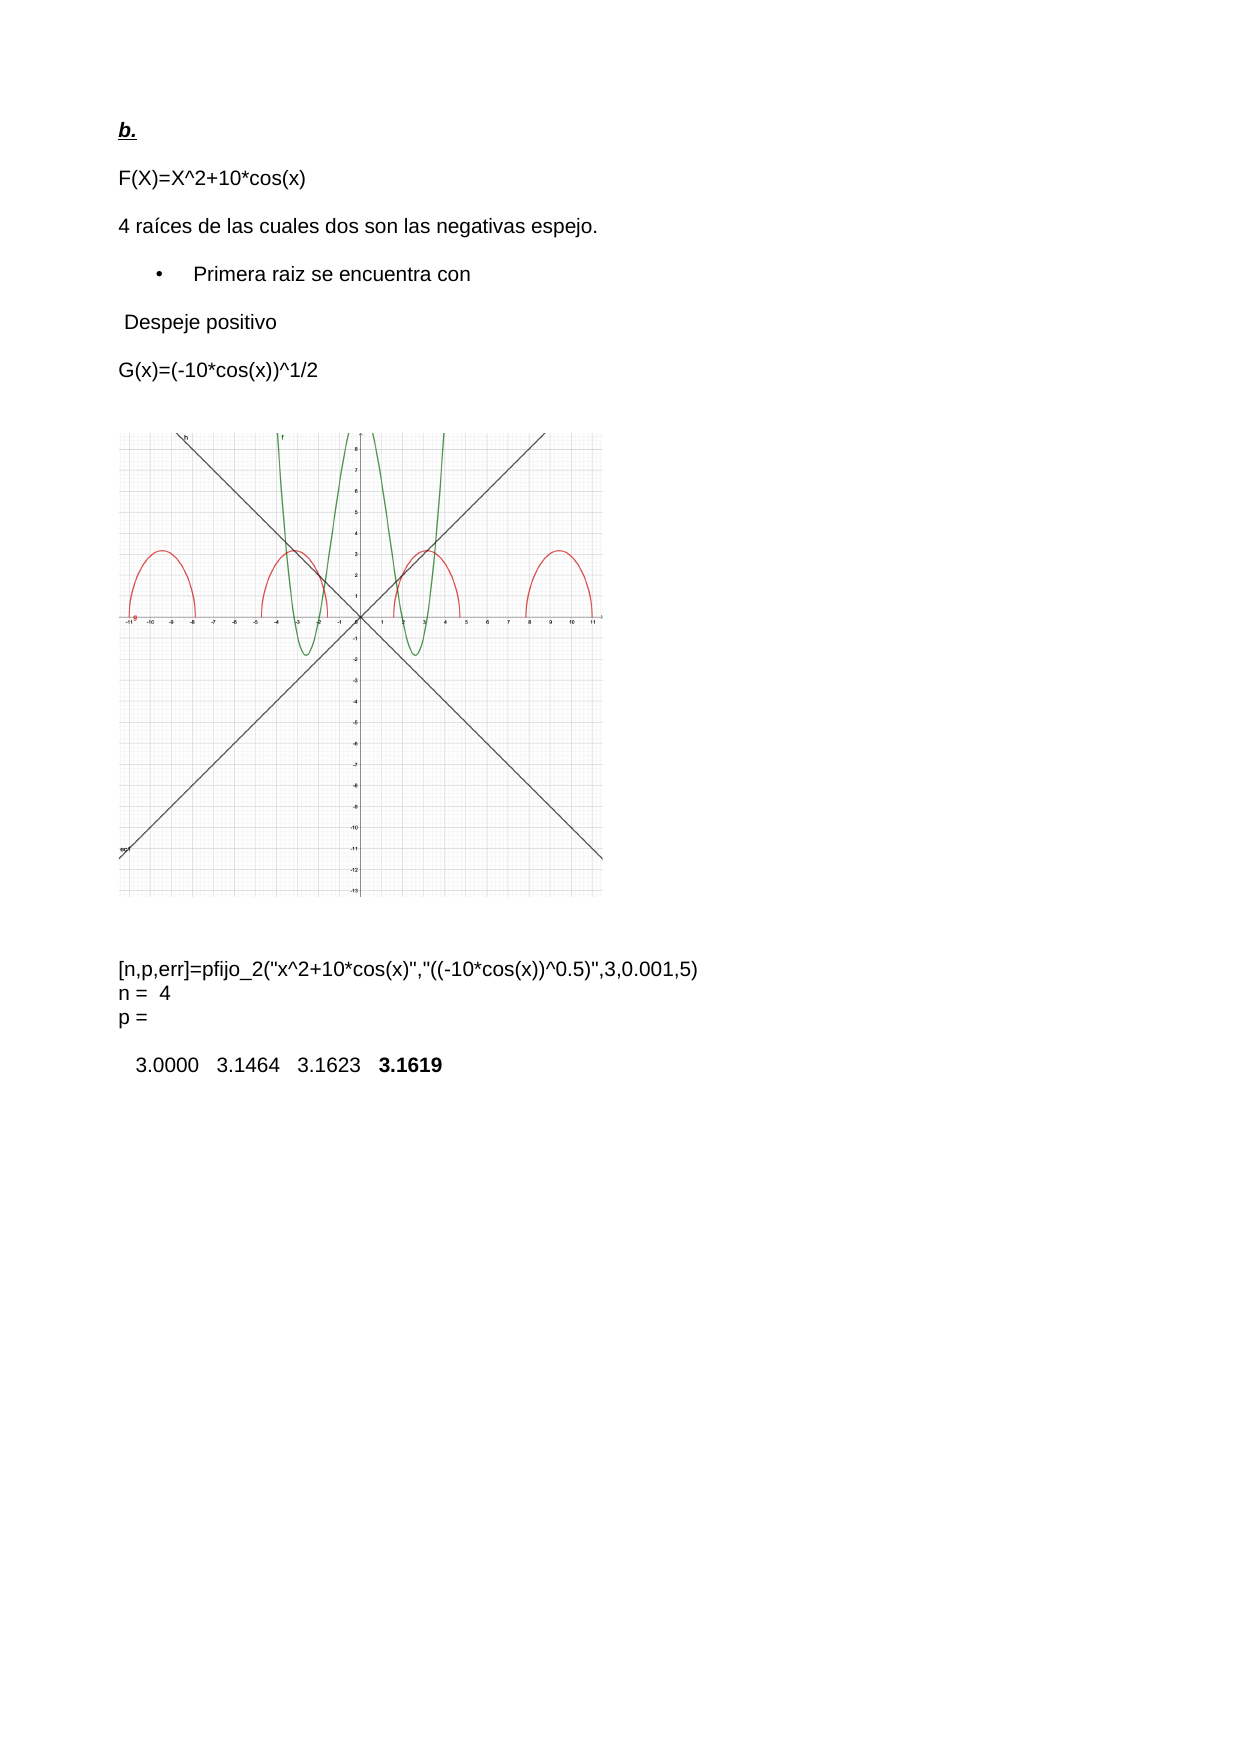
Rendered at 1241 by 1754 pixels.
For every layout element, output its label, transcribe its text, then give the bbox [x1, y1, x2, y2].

text n = 4 [118, 981, 1122, 1005]
text 4 raíces de las cuales dos son las negativas espejo. [118, 214, 1122, 238]
picture [118, 433, 603, 897]
text 3.0000 3.1464 3.1623 3.1619 [118, 1053, 1122, 1077]
text F(X)=X^2+10*cos(x) [118, 166, 1122, 190]
text [n,p,err]=pfijo_2("x^2+10*cos(x)","((-10*cos(x))^0.5)",3,0.001,5) [118, 957, 1122, 981]
text Despeje positivo [118, 310, 1122, 334]
list Primera raiz se encuentra con [156, 262, 1122, 286]
text G(x)=(-10*cos(x))^1/2 [118, 358, 1122, 382]
text p = [118, 1005, 1122, 1029]
text b. [118, 118, 1122, 142]
